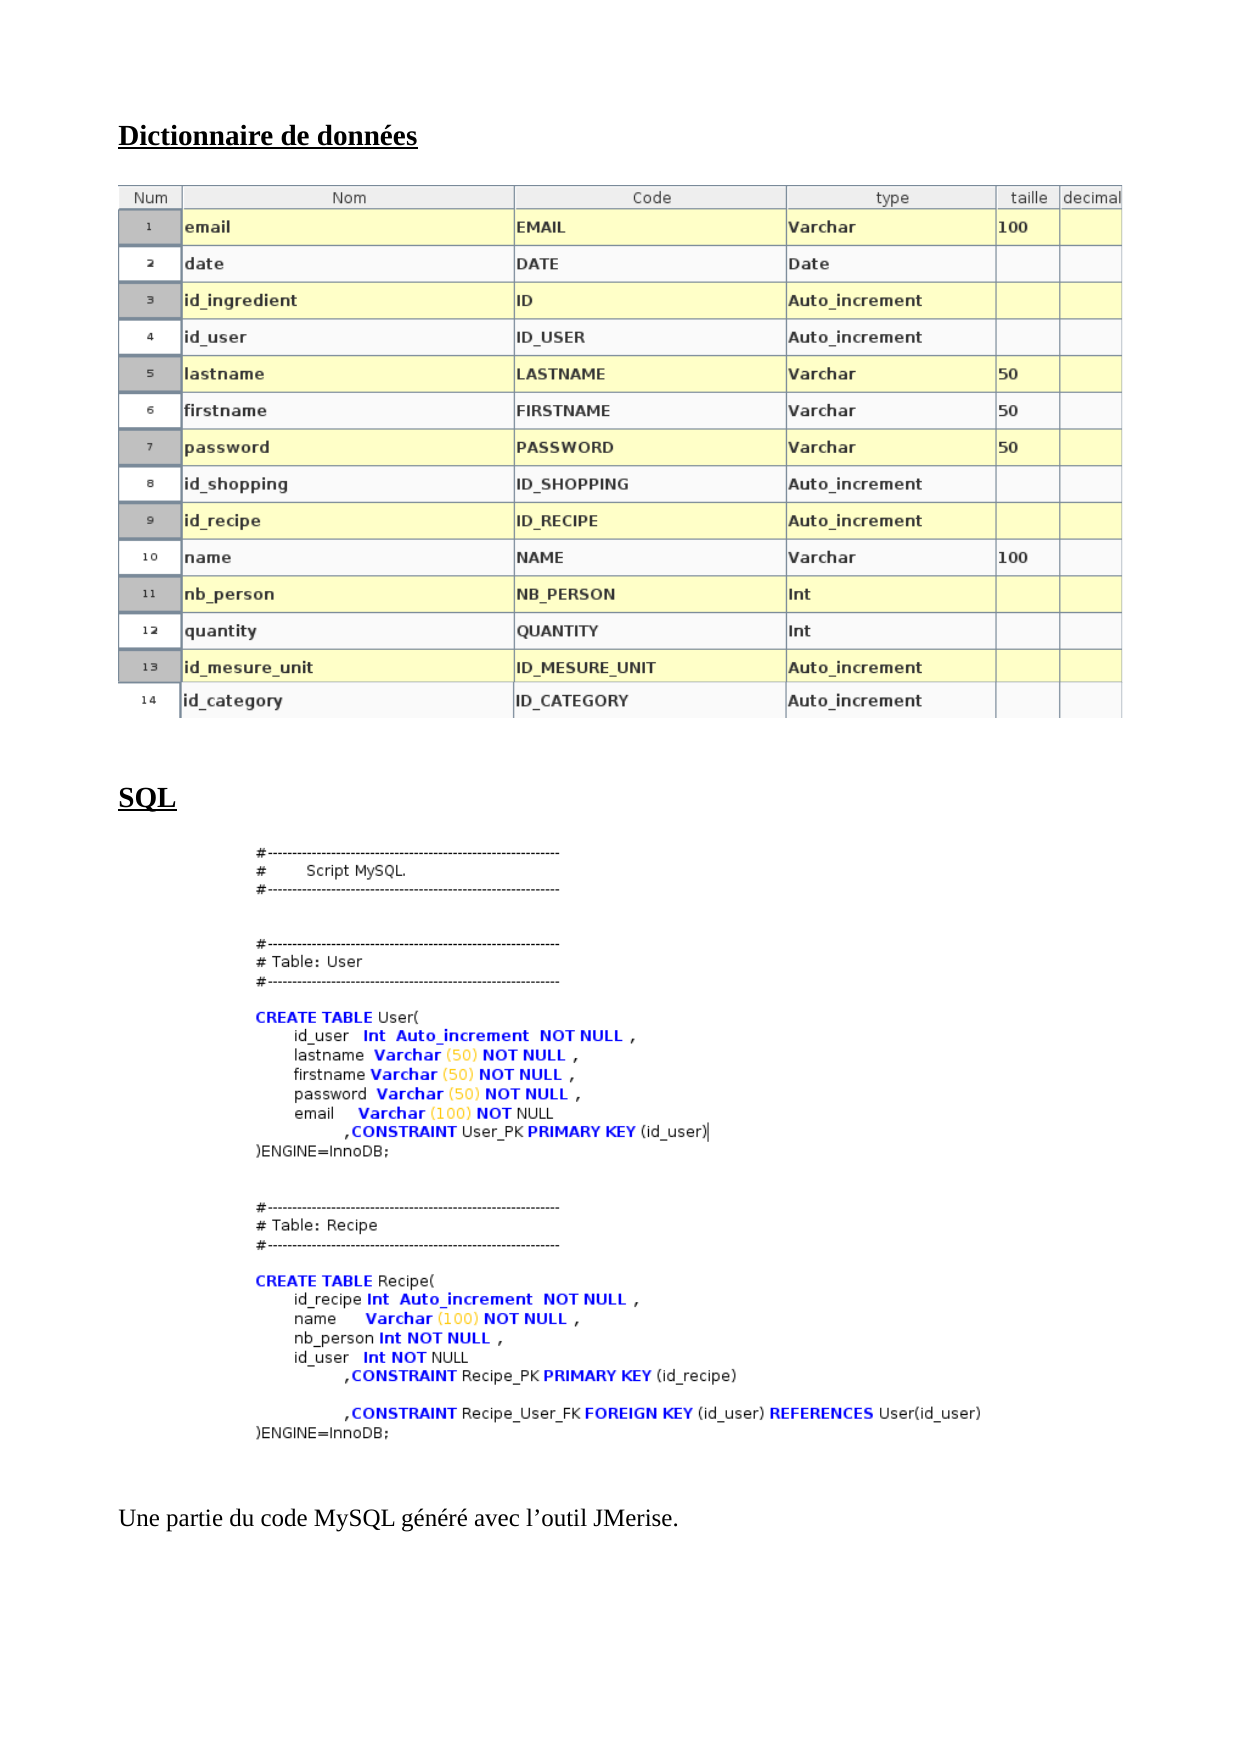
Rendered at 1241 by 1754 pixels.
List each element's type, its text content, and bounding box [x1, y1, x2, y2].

text Une partie du code MySQL généré avec l’outil JMerise. [118, 1503, 1122, 1532]
text Dictionnaire de données [118, 118, 1122, 152]
text SQL [118, 780, 1122, 813]
picture [254, 842, 986, 1465]
picture [118, 185, 1123, 718]
